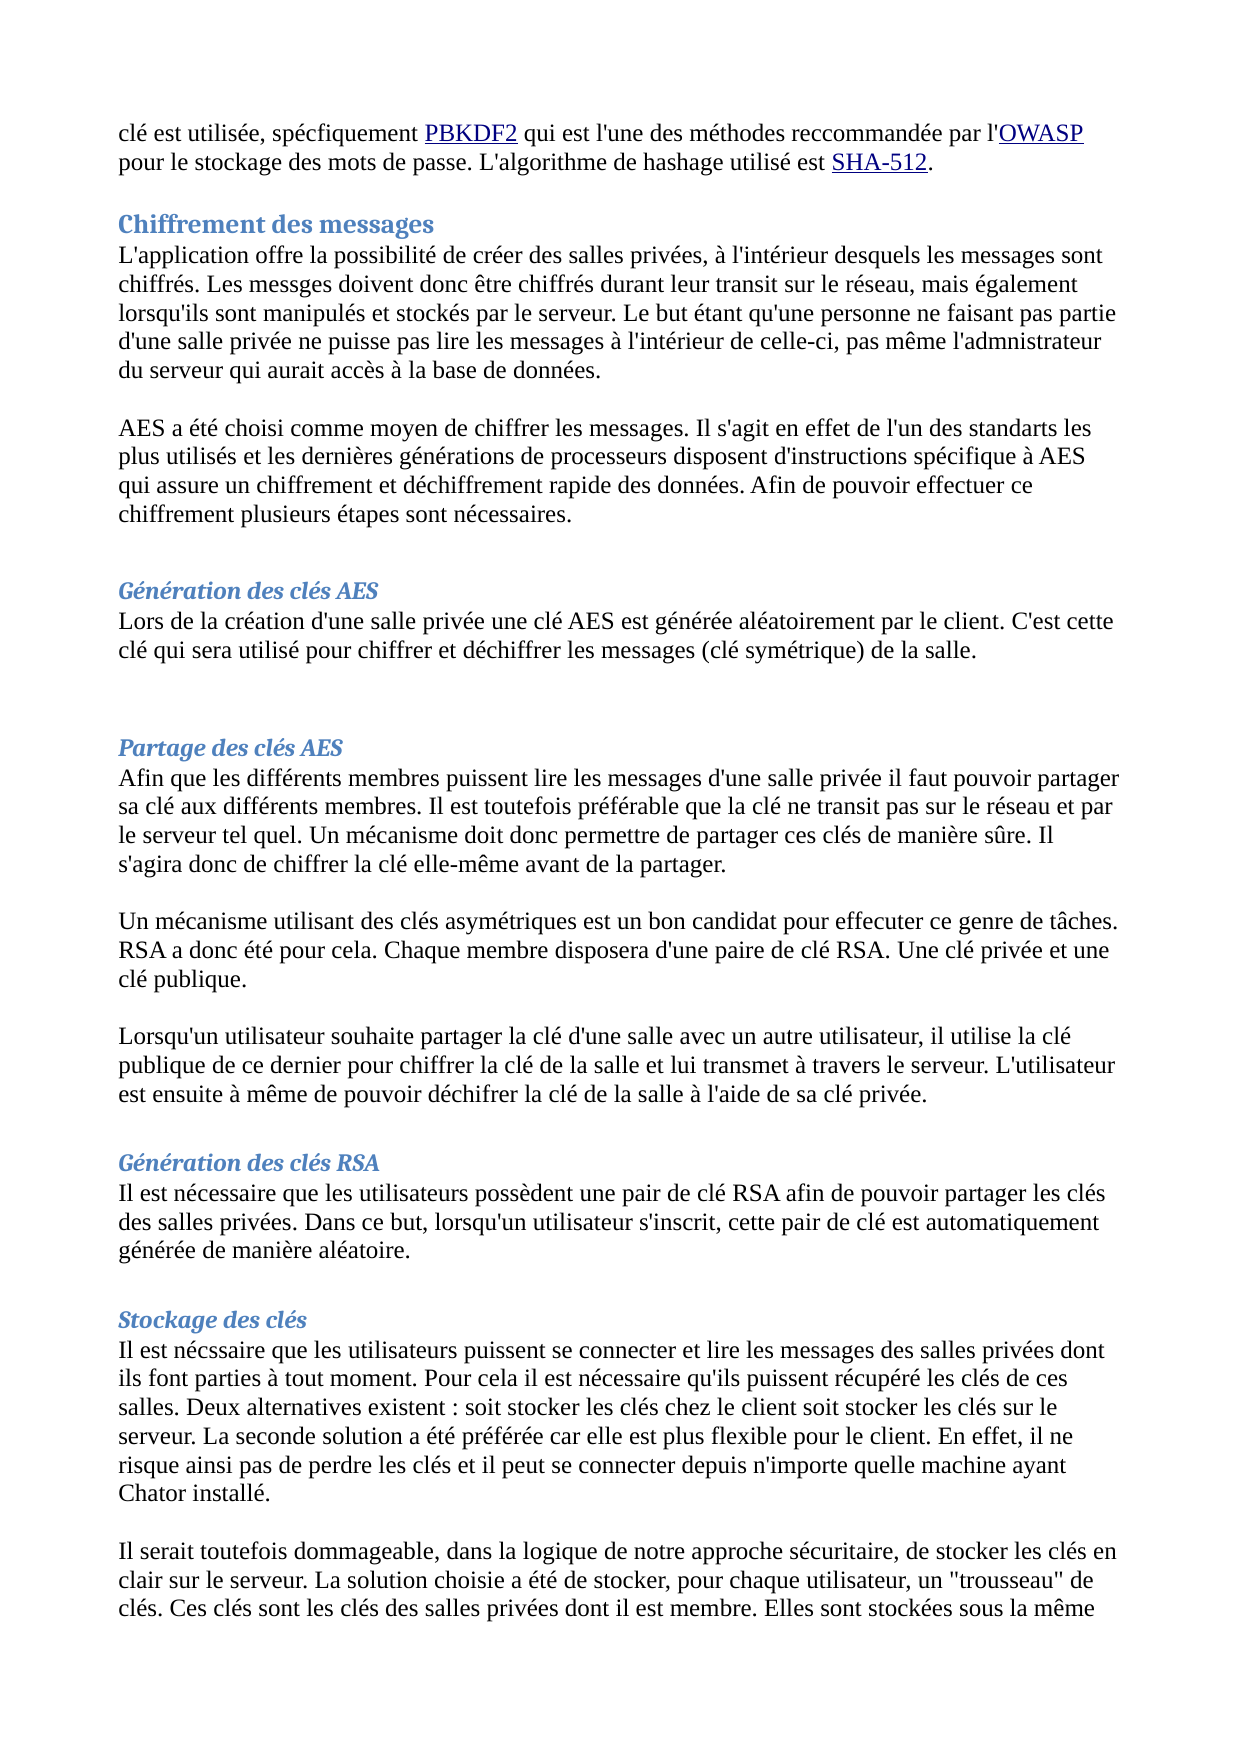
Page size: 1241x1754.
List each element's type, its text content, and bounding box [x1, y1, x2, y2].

subtitle Stockage des clés [118, 1306, 1122, 1335]
text AES a été choisi comme moyen de chiffrer les messages. Il s'agit en effet de l'un des standarts les plus utilisés et les dernières générations de processeurs disposent d'instructions spécifique à AES qui assure un chiffrement et déchiffrement rapide des données. Afin de pouvoir effectuer ce chiffrement plusieurs étapes sont nécessaires. [118, 413, 1122, 528]
text L'application offre la possibilité de créer des salles privées, à l'intérieur desquels les messages sont chiffrés. Les messges doivent donc être chiffrés durant leur transit sur le réseau, mais également lorsqu'ils sont manipulés et stockés par le serveur. Le but étant qu'une personne ne faisant pas partie d'une salle privée ne puisse pas lire les messages à l'intérieur de celle-ci, pas même l'admnistrateur du serveur qui aurait accès à la base de données. [118, 240, 1122, 384]
list Il est nécssaire que les utilisateurs puissent se connecter et lire les messages des salles privées dont ils font parties à tout moment. Pour cela il est nécessaire qu'ils puissent récupéré les clés de ces salles. Deux alternatives existent : soit stocker les clés chez le client soit stocker les clés sur le serveur. La seconde solution a été préférée car elle est plus flexible pour le client. En effet, il ne risque ainsi pas de perdre les clés et il peut se connecter depuis n'importe quelle machine ayant Chator installé. [118, 1335, 1122, 1507]
list Il serait toutefois dommageable, dans la logique de notre approche sécuritaire, de stocker les clés en clair sur le serveur. La solution choisie a été de stocker, pour chaque utilisateur, un "trousseau" de clés. Ces clés sont les clés des salles privées dont il est membre. Elles sont stockées sous la même [118, 1536, 1122, 1622]
text clé est utilisée, spécfiquement PBKDF2 qui est l'une des méthodes reccommandée par l'OWASP pour le stockage des mots de passe. L'algorithme de hashage utilisé est SHA-512. [118, 118, 1122, 176]
subtitle Chiffrement des messages [118, 209, 1122, 240]
subtitle Génération des clés RSA [118, 1149, 1122, 1178]
list Un mécanisme utilisant des clés asymétriques est un bon candidat pour effecuter ce genre de tâches. RSA a donc été pour cela. Chaque membre disposera d'une paire de clé RSA. Une clé privée et une clé publique. [118, 906, 1122, 993]
list Lors de la création d'une salle privée une clé AES est générée aléatoirement par le client. C'est cette clé qui sera utilisé pour chiffrer et déchiffrer les messages (clé symétrique) de la salle. [118, 606, 1122, 663]
list Il est nécessaire que les utilisateurs possèdent une pair de clé RSA afin de pouvoir partager les clés des salles privées. Dans ce but, lorsqu'un utilisateur s'inscrit, cette pair de clé est automatiquement générée de manière aléatoire. [118, 1178, 1122, 1264]
list Afin que les différents membres puissent lire les messages d'une salle privée il faut pouvoir partager sa clé aux différents membres. Il est toutefois préférable que la clé ne transit pas sur le réseau et par le serveur tel quel. Un mécanisme doit donc permettre de partager ces clés de manière sûre. Il s'agira donc de chiffrer la clé elle-même avant de la partager. [118, 763, 1122, 878]
subtitle Génération des clés AES [118, 577, 1122, 606]
list Lorsqu'un utilisateur souhaite partager la clé d'une salle avec un autre utilisateur, il utilise la clé publique de ce dernier pour chiffrer la clé de la salle et lui transmet à travers le serveur. L'utilisateur est ensuite à même de pouvoir déchifrer la clé de la salle à l'aide de sa clé privée. [118, 1021, 1122, 1108]
subtitle Partage des clés AES [118, 734, 1122, 763]
